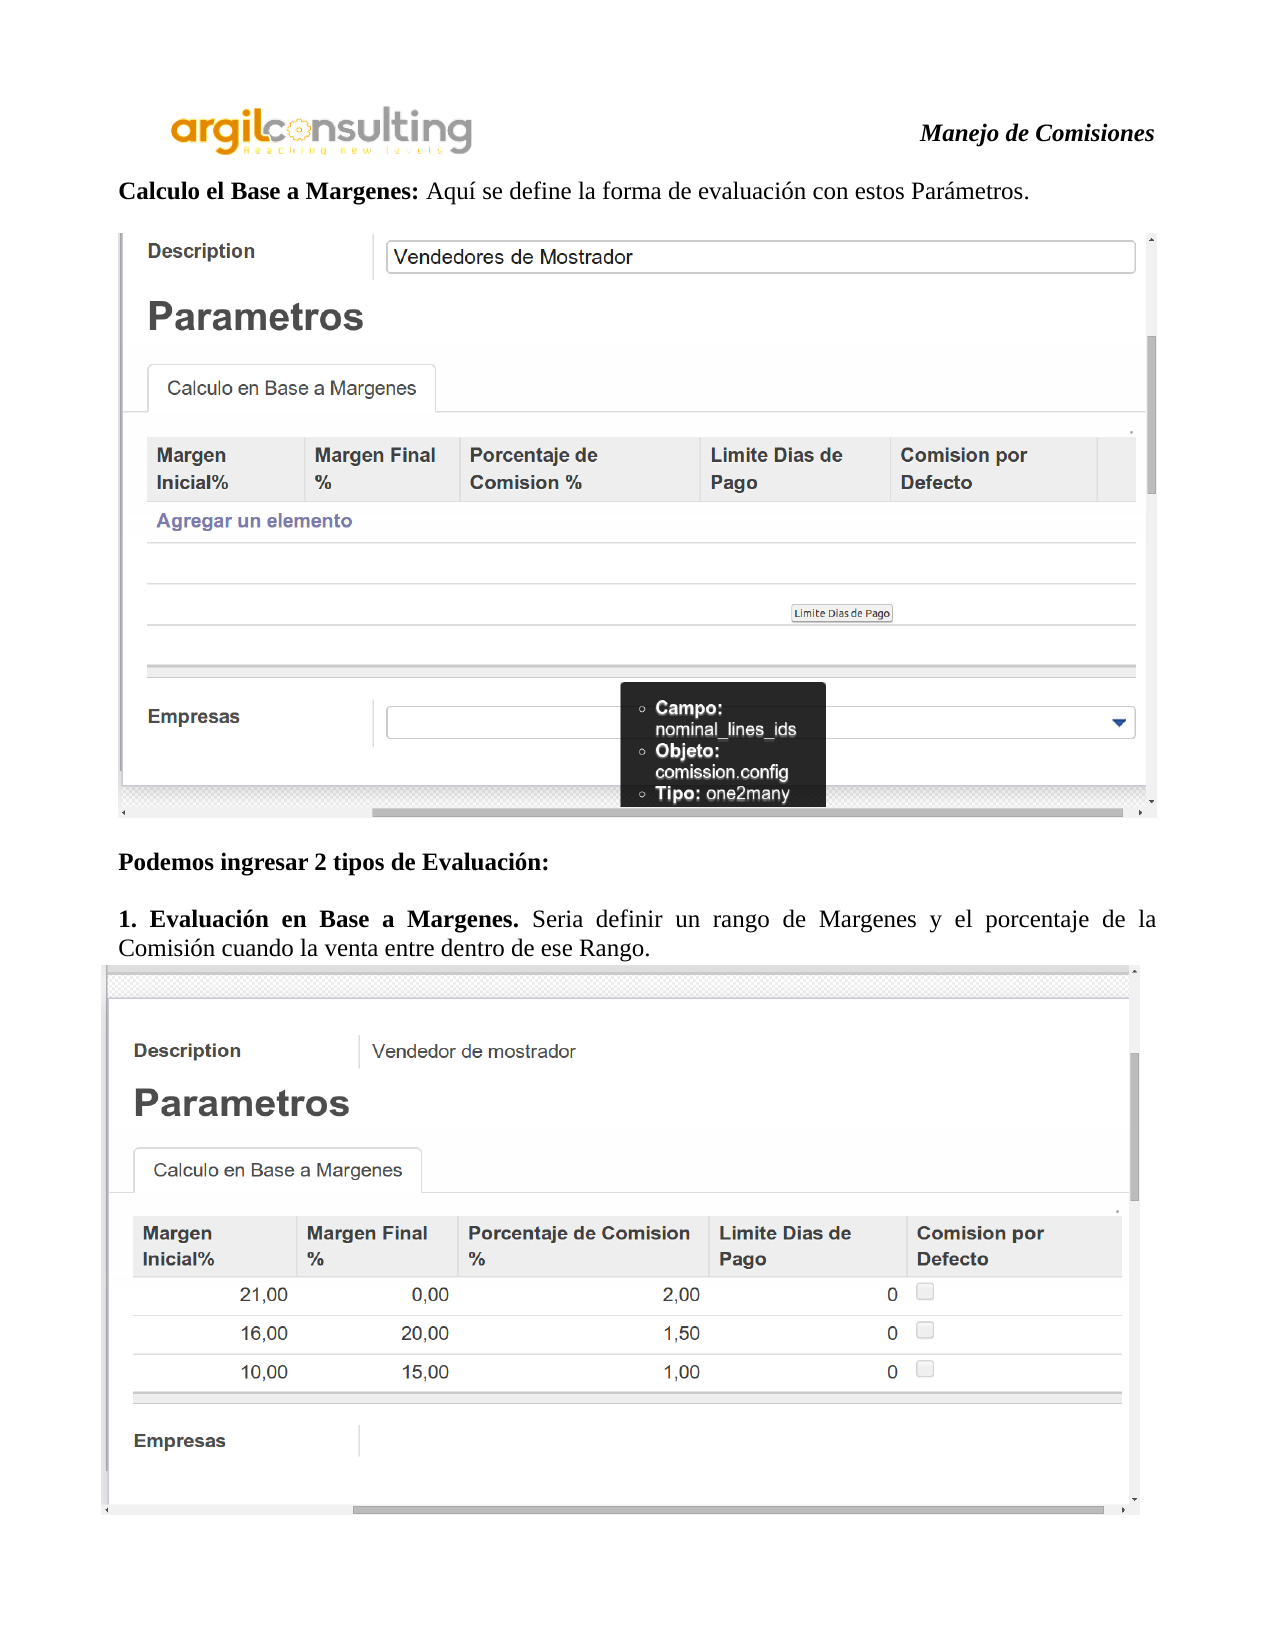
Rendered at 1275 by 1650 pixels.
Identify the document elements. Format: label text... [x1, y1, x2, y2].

picture [101, 965, 1140, 1515]
picture [153, 99, 487, 161]
text Calculo el Base a Margenes: Aquí se define la forma de evaluación con estos Parámetros. [118, 176, 1157, 205]
picture [118, 233, 1157, 818]
text 1. Evaluación en Base a Margenes. Seria definir un rango de Margenes y el porcentaje de la Comisión cuando la venta entre dentro de ese Rango. [118, 904, 1157, 962]
text Podemos ingresar 2 tipos de Evaluación: [118, 847, 1157, 875]
